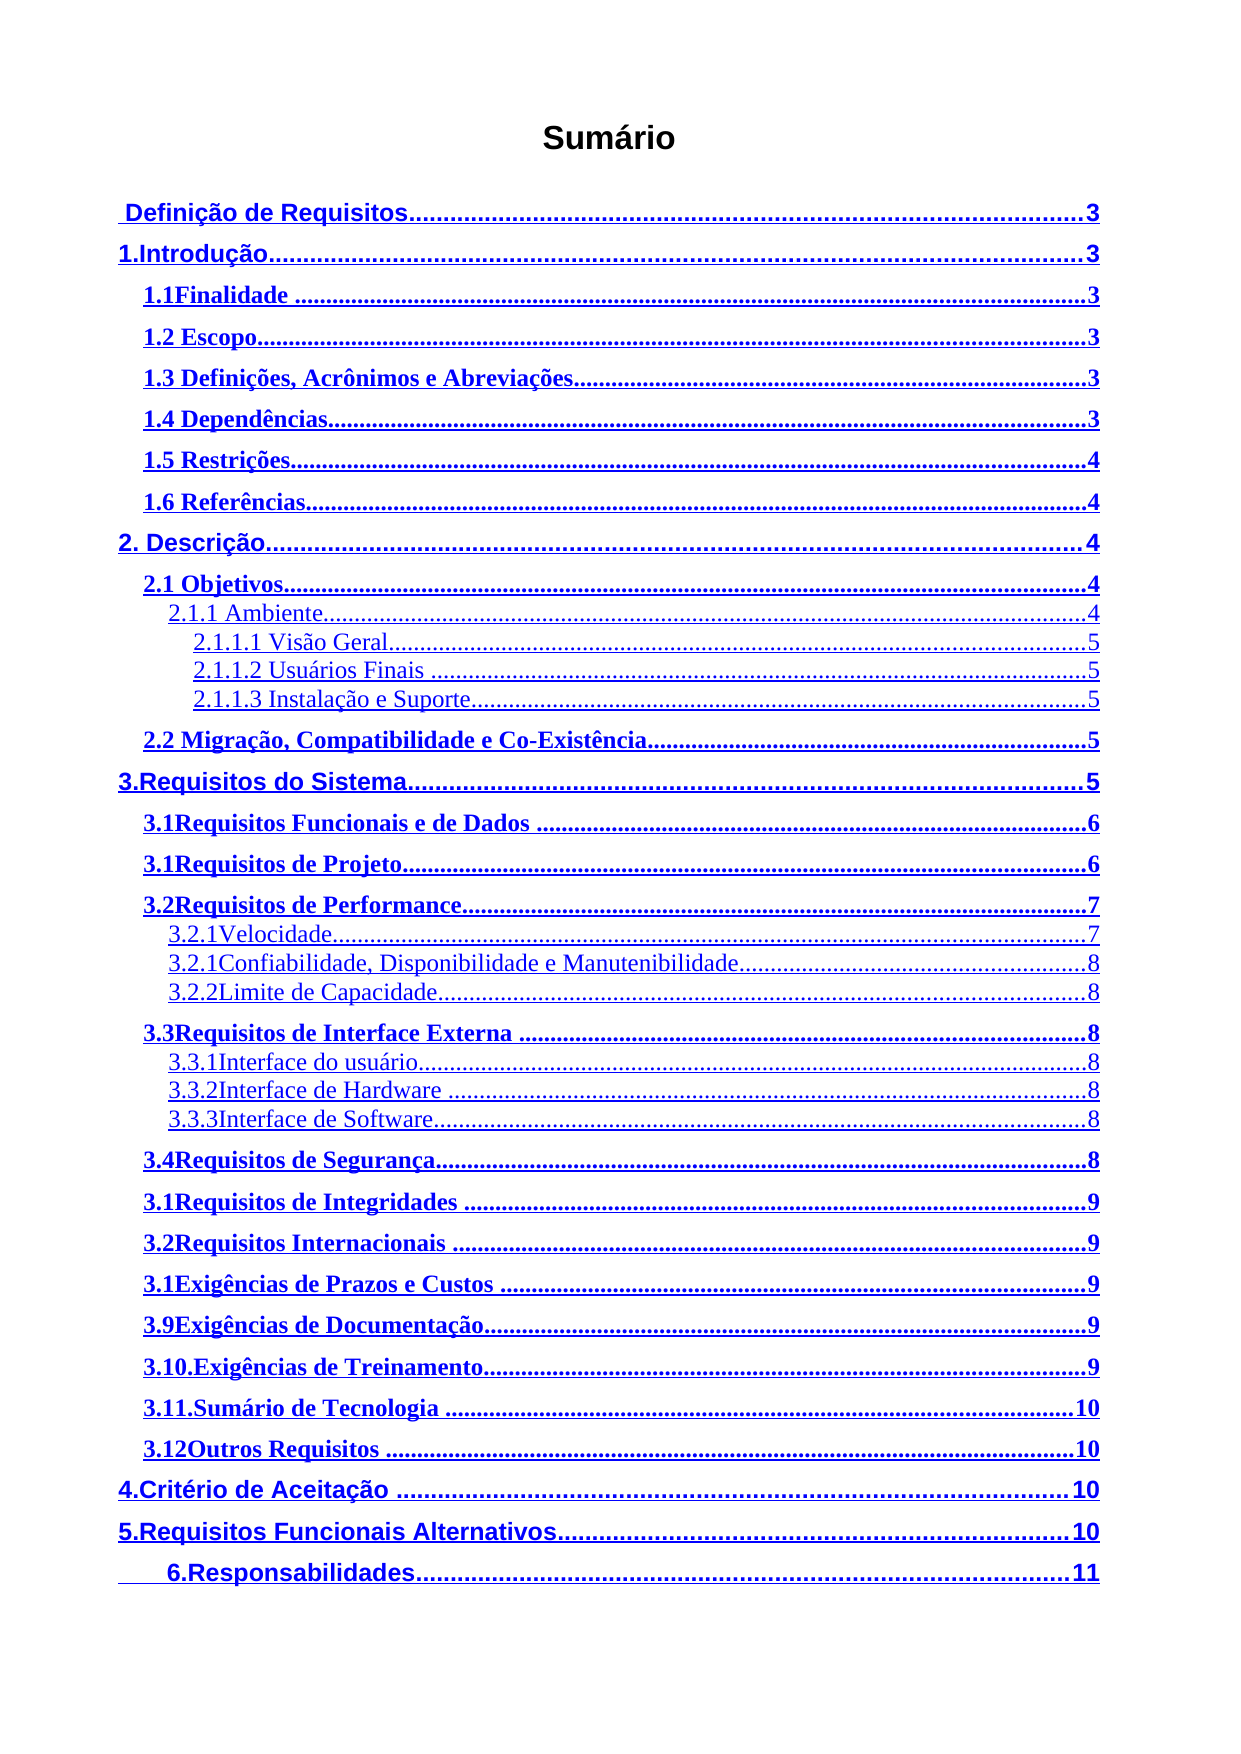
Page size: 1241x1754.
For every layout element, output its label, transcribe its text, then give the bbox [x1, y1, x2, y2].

text 3.12Outros Requisitos 10 [143, 1434, 1100, 1459]
text 3.9Exigências de Documentação 9 [143, 1310, 1100, 1335]
text 6.Responsabilidades 11 [118, 1558, 1100, 1583]
text 1.5 Restrições 4 [143, 445, 1100, 470]
text 3.2.1Velocidade 7 [168, 919, 1100, 944]
text 2.1.1.3 Instalação e Suporte 5 [193, 684, 1100, 709]
text 2.1.1.2 Usuários Finais 5 [193, 655, 1100, 680]
text 3.2.1Confiabilidade, Disponibilidade e Manutenibilidade 8 [168, 948, 1100, 973]
text 1.4 Dependências 3 [143, 404, 1100, 429]
text 1.1Finalidade 3 [143, 280, 1100, 305]
text 1.6 Referências 4 [143, 487, 1100, 512]
text 4.Critério de Aceitação 10 [118, 1475, 1100, 1500]
text 1.Introdução 3 [118, 239, 1100, 264]
text 3.1Requisitos de Projeto 6 [143, 849, 1100, 874]
text 2.1.1 Ambiente 4 [168, 598, 1100, 623]
text 2.2 Migração, Compatibilidade e Co-Existência 5 [143, 725, 1100, 750]
text 3.1Requisitos Funcionais e de Dados 6 [143, 808, 1100, 833]
text 3.4Requisitos de Segurança 8 [143, 1145, 1100, 1170]
text 2. Descrição 4 [118, 528, 1100, 553]
text 3.1Exigências de Prazos e Custos 9 [143, 1269, 1100, 1294]
text 1.2 Escopo 3 [143, 322, 1100, 347]
text 2.1 Objetivos 4 [143, 569, 1100, 594]
text 3.3.2Interface de Hardware 8 [168, 1075, 1100, 1100]
text 3.1Requisitos de Integridades 9 [143, 1187, 1100, 1212]
text 2.1.1.1 Visão Geral 5 [193, 627, 1100, 652]
text 3.3.1Interface do usuário 8 [168, 1047, 1100, 1072]
text Definição de Requisitos 3 [118, 198, 1100, 223]
text 3.2Requisitos de Performance 7 [143, 890, 1100, 915]
text 3.3.3Interface de Software 8 [168, 1104, 1100, 1129]
text 1.3 Definições, Acrônimos e Abreviações 3 [143, 363, 1100, 388]
text 3.10.Exigências de Treinamento 9 [143, 1352, 1100, 1377]
text 5.Requisitos Funcionais Alternativos 10 [118, 1517, 1100, 1541]
text 3.Requisitos do Sistema 5 [118, 767, 1100, 791]
text 3.2.2Limite de Capacidade 8 [168, 977, 1100, 1002]
text 3.3Requisitos de Interface Externa 8 [143, 1018, 1100, 1043]
text 3.11.Sumário de Tecnologia 10 [143, 1393, 1100, 1418]
title Sumário [118, 118, 1100, 157]
text 3.2Requisitos Internacionais 9 [143, 1228, 1100, 1253]
